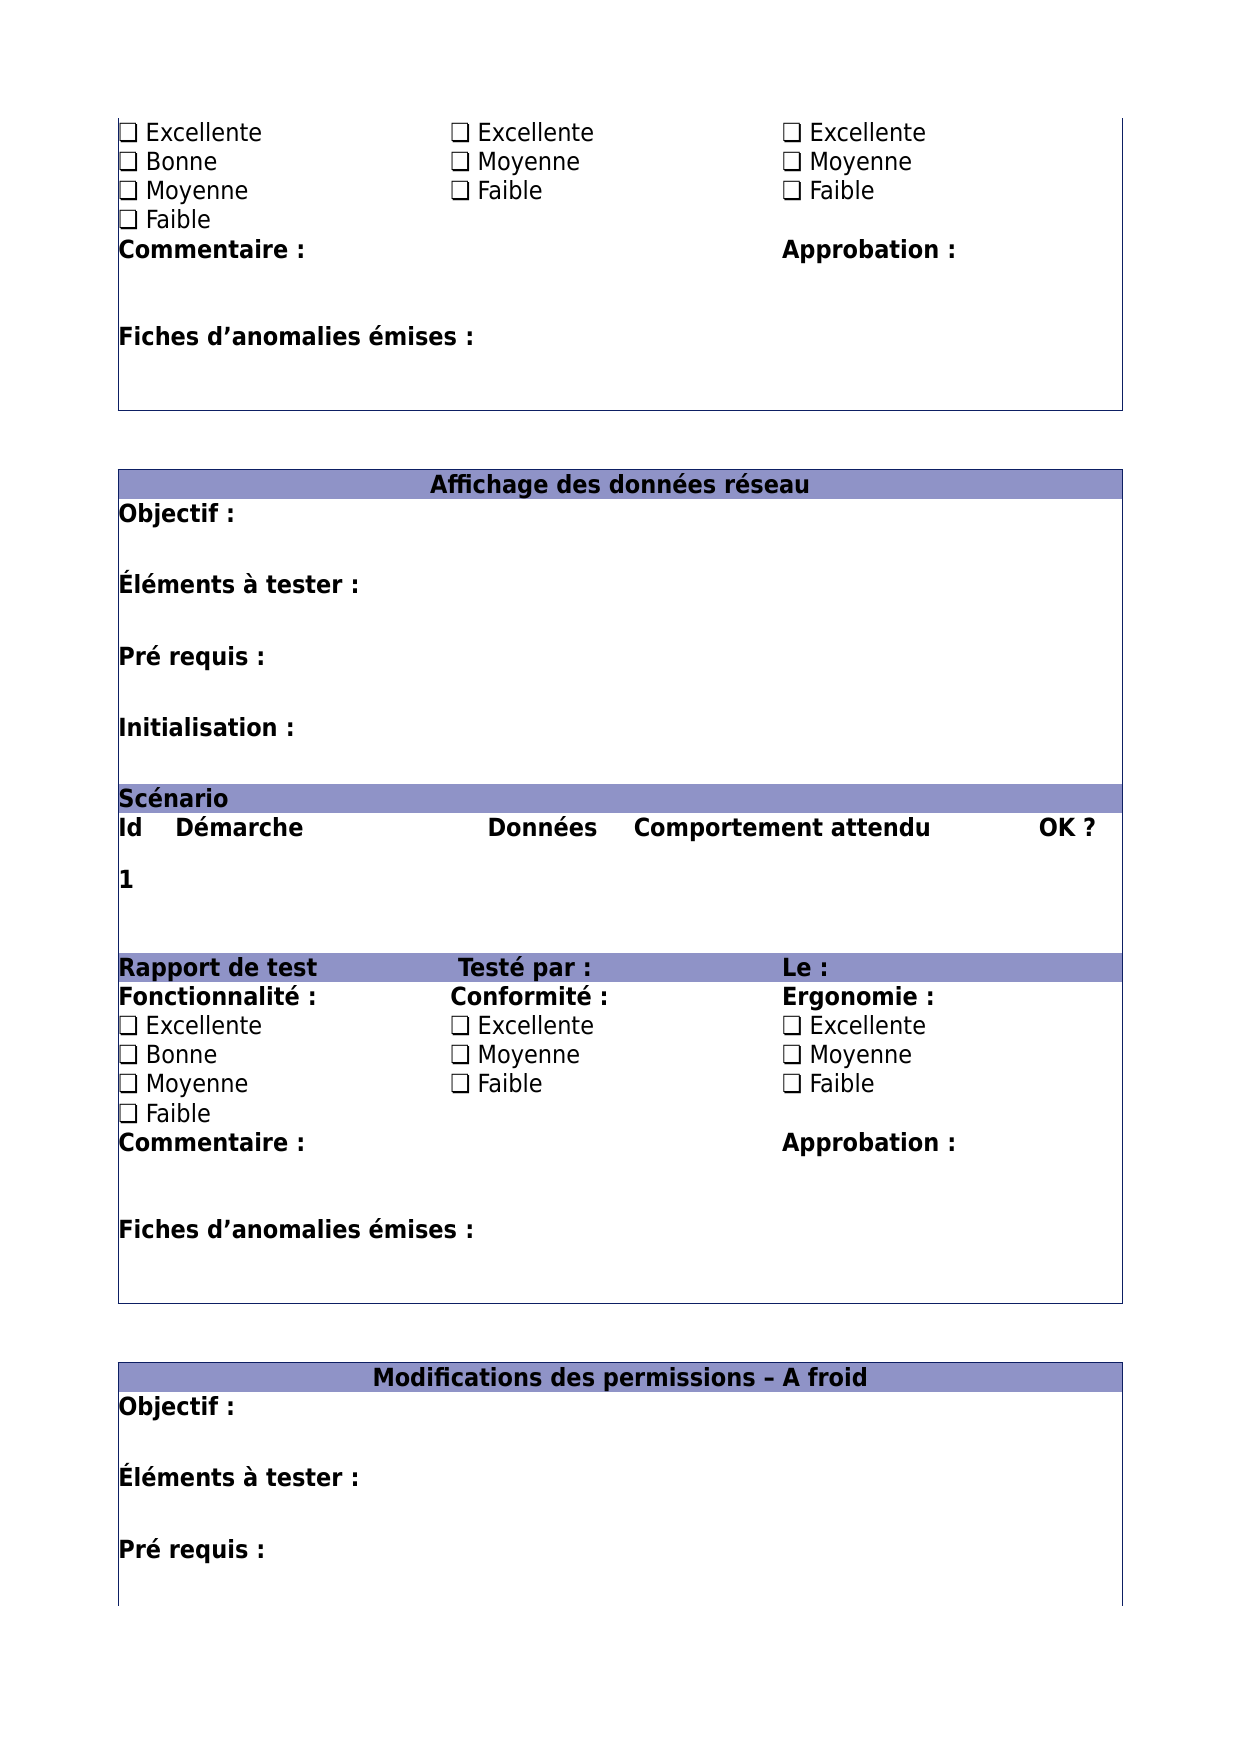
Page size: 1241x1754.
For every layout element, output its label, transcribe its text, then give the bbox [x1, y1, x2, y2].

table_cell [381, 1464, 1122, 1535]
table_cell OK ? [1039, 813, 1122, 865]
table_cell [381, 1535, 1122, 1606]
table_cell ❏ Excellente ❏ Bonne ❏ Moyenne ❏ Faible [119, 118, 450, 235]
table_cell Objectif : [119, 499, 381, 537]
table_cell [119, 924, 1122, 953]
table_cell [119, 1431, 381, 1464]
table_cell [381, 642, 1122, 713]
table_cell Éléments à tester : [119, 571, 381, 608]
table_cell [634, 865, 1038, 924]
table_cell Rapport de test [119, 953, 450, 982]
table_cell Comportement attendu [634, 813, 1038, 865]
table_cell Approbation : [782, 1128, 1122, 1303]
table_cell [381, 713, 1122, 784]
table_cell [119, 1573, 381, 1606]
table_cell Données [487, 813, 633, 865]
table_cell [119, 609, 381, 642]
table_cell Testé par : [450, 953, 782, 982]
table_cell [119, 538, 381, 571]
table_cell Démarche [175, 813, 487, 865]
table_cell Initialisation : [119, 713, 381, 751]
table_cell Fonctionnalité : [119, 982, 450, 1011]
table_cell Id [119, 813, 175, 865]
table_cell ❏ Excellente ❏ Moyenne ❏ Faible [450, 118, 782, 235]
table_cell [381, 1393, 1122, 1464]
table_cell Pré requis : [119, 642, 381, 680]
table_cell [119, 751, 381, 784]
table_cell Conformité : [450, 982, 782, 1011]
table_cell Commentaire : Fiches d’anomalies émises : [119, 1128, 782, 1303]
table_cell Ergonomie : [782, 982, 1122, 1011]
table_cell Pré requis : [119, 1535, 381, 1573]
table_cell ❏ Excellente ❏ Moyenne ❏ Faible [782, 1011, 1122, 1128]
table_cell Objectif : [119, 1393, 381, 1431]
table_cell [487, 865, 633, 924]
table_cell [1039, 865, 1122, 924]
table_cell [381, 571, 1122, 642]
table_cell ❏ Excellente ❏ Bonne ❏ Moyenne ❏ Faible [119, 1011, 450, 1128]
table_cell ❏ Excellente ❏ Moyenne ❏ Faible [450, 1011, 782, 1128]
table_cell Le : [782, 953, 1122, 982]
table_cell Commentaire : Fiches d’anomalies émises : [119, 235, 782, 410]
table_cell 1 [119, 865, 175, 924]
table_cell [175, 865, 487, 924]
table_cell [119, 1502, 381, 1535]
table_cell Approbation : [782, 235, 1122, 410]
table_cell [119, 680, 381, 713]
table_cell ❏ Excellente ❏ Moyenne ❏ Faible [782, 118, 1122, 235]
table_cell Éléments à tester : [119, 1464, 381, 1502]
table_cell [381, 499, 1122, 571]
